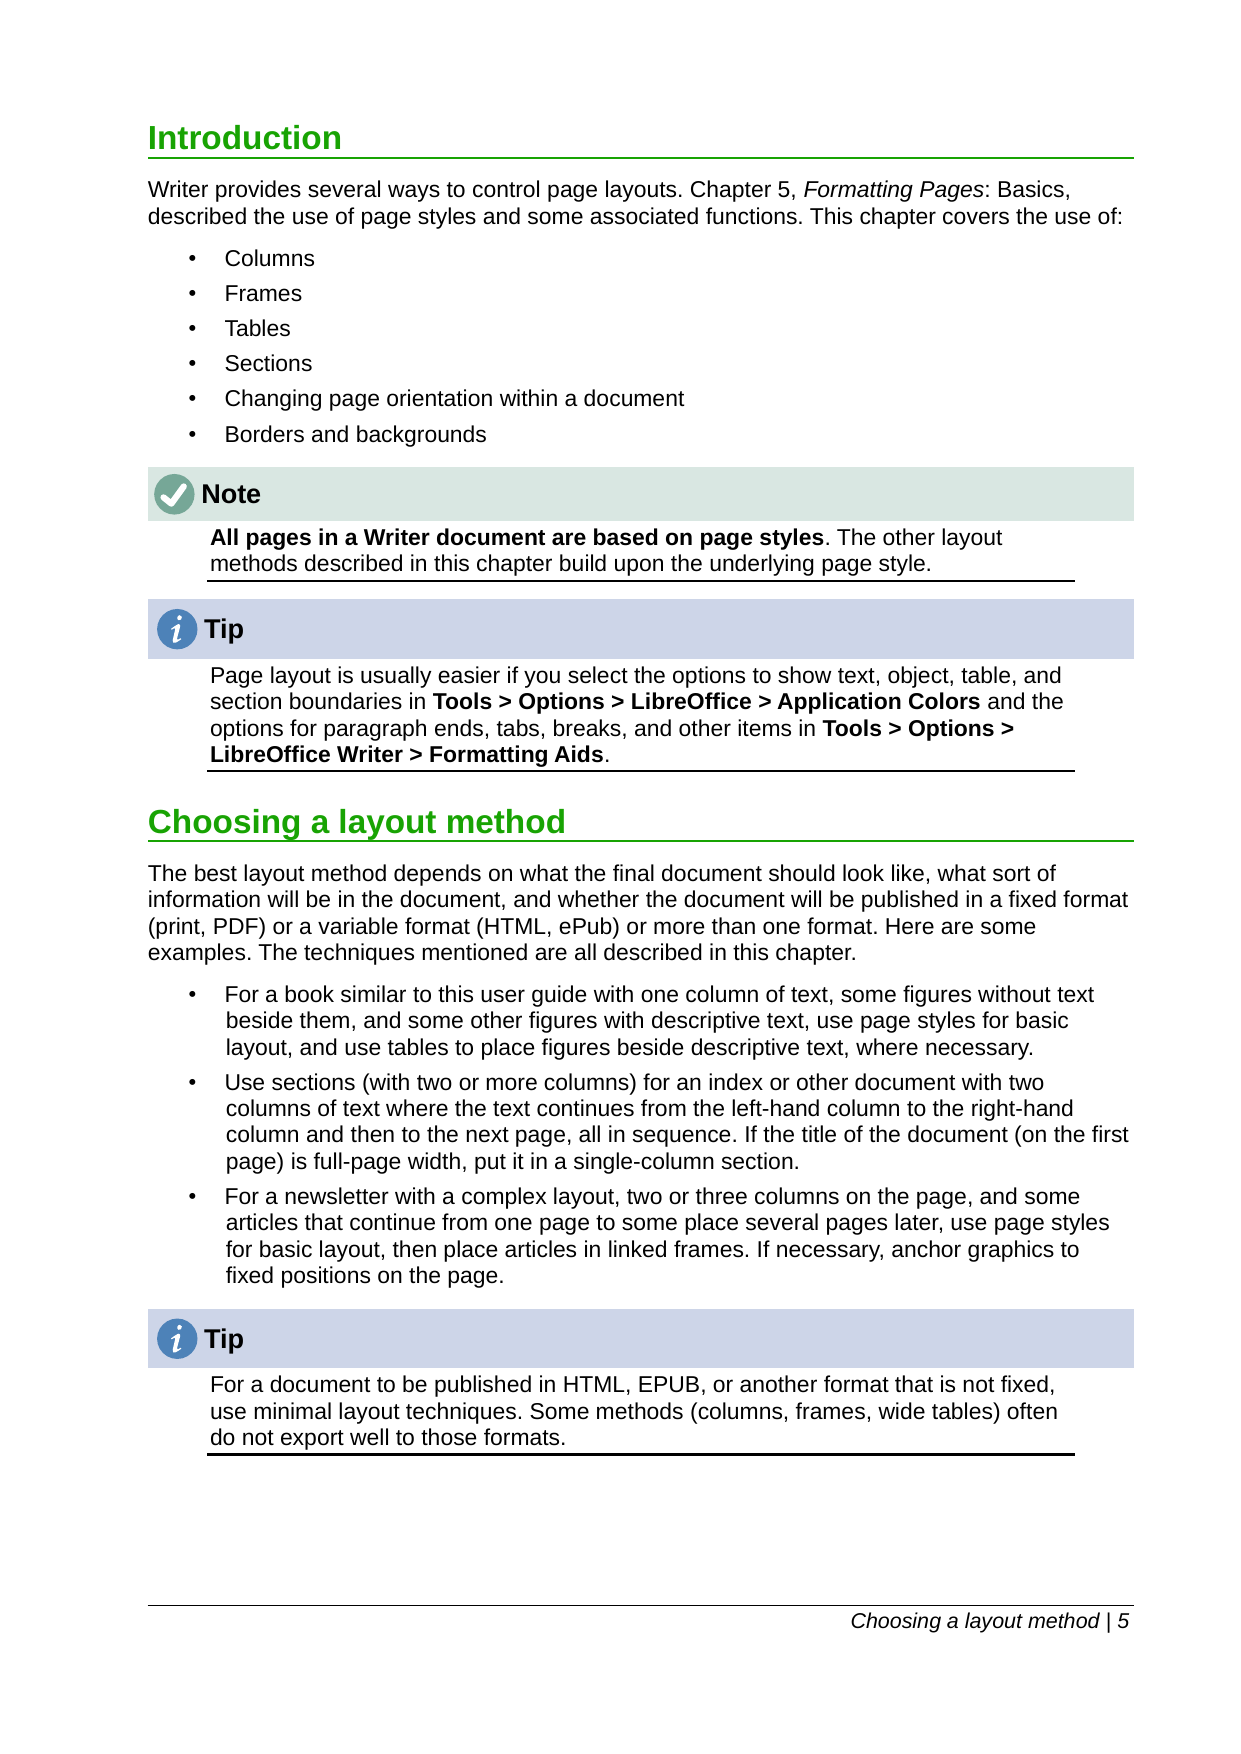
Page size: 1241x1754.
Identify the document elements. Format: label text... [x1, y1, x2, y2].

subtitle Choosing a layout method [148, 802, 1134, 840]
list Writer provides several ways to control page layouts. Chapter 5, Formatting Pages: Basics, described the use of page styles and some associated functions. This chapter covers the use of: [148, 176, 1134, 229]
list Columns [185, 242, 1134, 271]
list Borders and backgrounds [185, 418, 1134, 450]
text For a document to be published in HTML, EPUB, or another format that is not fixed, use minimal layout techniques. Some methods (columns, frames, wide tables) often do not export well to those formats. [207, 1368, 1075, 1453]
list Frames [185, 277, 1134, 306]
list Tables [185, 312, 1134, 341]
list Use sections (with two or more columns) for an index or other document with two columns of text where the text continues from the left-hand column to the right-hand column and then to the next page, all in sequence. If the title of the document (on the first page) is full-page width, put it in a single-column section. [185, 1066, 1134, 1174]
list For a book similar to this user guide with one column of text, some figures without text beside them, and some other figures with descriptive text, use page styles for basic layout, and use tables to place figures beside descriptive text, where necessary. [185, 978, 1134, 1060]
list Sections [185, 347, 1134, 376]
list For a newsletter with a complex layout, two or three columns on the page, and some articles that continue from one page to some place several pages later, use page styles for basic layout, then place articles in linked frames. If necessary, anchor graphics to fixed positions on the page. [185, 1180, 1134, 1291]
text All pages in a Writer document are based on page styles. The other layout methods described in this chapter build upon the underlying page style. [207, 521, 1075, 580]
text Page layout is usually easier if you select the options to show text, object, table, and section boundaries in Tools > Options > LibreOffice > Application Colors and the options for paragraph ends, tabs, breaks, and other items in Tools > Options > LibreOffice Writer > Formatting Aids. [207, 659, 1075, 770]
text The best layout method depends on what the final document should look like, what sort of information will be in the document, and whether the document will be published in a fixed format (print, PDF) or a variable format (HTML, ePub) or more than one format. Here are some examples. The techniques mentioned are all described in this chapter. [148, 860, 1134, 965]
list Changing page orientation within a document [185, 382, 1134, 412]
subtitle Note [148, 467, 1134, 521]
subtitle Tip [148, 599, 1134, 659]
subtitle Tip [148, 1309, 1134, 1368]
subtitle Introduction [148, 118, 1134, 157]
